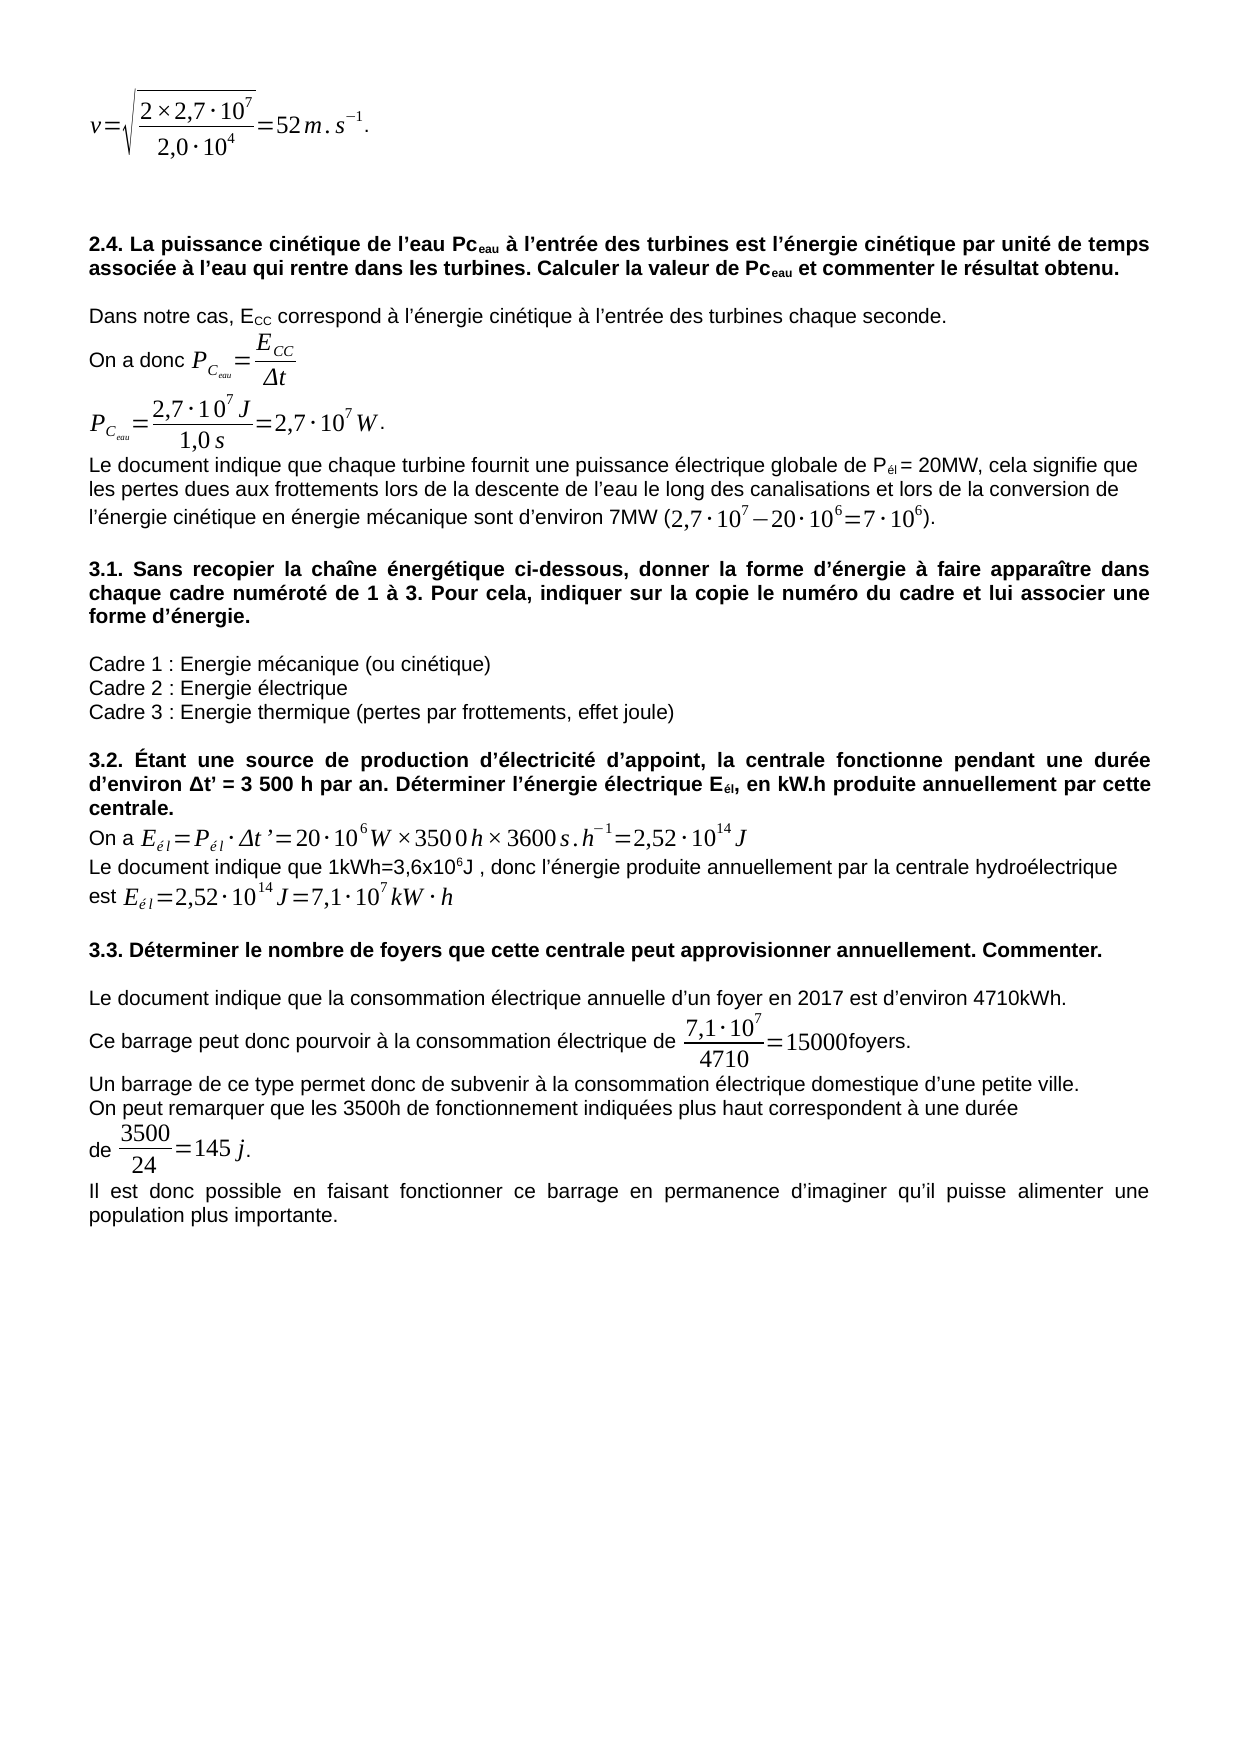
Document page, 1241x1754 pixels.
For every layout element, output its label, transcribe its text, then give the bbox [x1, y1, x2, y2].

text Le document indique que 1kWh=3,6x106J , donc l’énergie produite annuellement par la centrale hydroélectrique est [88, 855, 1152, 914]
text . [88, 88, 1152, 160]
text Dans notre cas, ECC correspond à l’énergie cinétique à l’entrée des turbines chaque seconde. [88, 304, 1152, 328]
text Cadre 1 : Energie mécanique (ou cinétique) [88, 652, 1152, 676]
text On a [88, 820, 1152, 855]
text Ce barrage peut donc pourvoir à la consommation électrique de foyers. [88, 1009, 1152, 1072]
text On peut remarquer que les 3500h de fonctionnement indiquées plus haut correspondent à une durée de . [88, 1096, 1152, 1179]
text 3.2. Étant une source de production d’électricité d’appoint, la centrale fonctionne pendant une durée d’environ Δt’ = 3 500 h par an. Déterminer l’énergie électrique Eél, en kW.h produite annuellement par cette centrale. [88, 748, 1152, 820]
text Cadre 2 : Energie électrique [88, 676, 1152, 700]
text Cadre 3 : Energie thermique (pertes par frottements, effet joule) [88, 700, 1152, 724]
text . Le document indique que chaque turbine fournit une puissance électrique globale de Pél = 20MW, cela signifie que les pertes dues aux frottements lors de la descente de l’eau le long des canalisations et lors de la conversion de l’énergie cinétique en énergie mécanique sont d’environ 7MW (). [88, 391, 1152, 532]
text 3.1. Sans recopier la chaîne énergétique ci-dessous, donner la forme d’énergie à faire apparaître dans chaque cadre numéroté de 1 à 3. Pour cela, indiquer sur la copie le numéro du cadre et lui associer une forme d’énergie. [88, 556, 1152, 628]
text 2.4. La puissance cinétique de l’eau Pceau à l’entrée des turbines est l’énergie cinétique par unité de temps associée à l’eau qui rentre dans les turbines. Calculer la valeur de Pceau et commenter le résultat obtenu. [88, 232, 1152, 280]
text Le document indique que la consommation électrique annuelle d’un foyer en 2017 est d’environ 4710kWh. [88, 986, 1152, 1009]
text Un barrage de ce type permet donc de subvenir à la consommation électrique domestique d’une petite ville. [88, 1072, 1152, 1096]
text Il est donc possible en faisant fonctionner ce barrage en permanence d’imaginer qu’il puisse alimenter une population plus importante. [88, 1179, 1152, 1227]
text 3.3. Déterminer le nombre de foyers que cette centrale peut approvisionner annuellement. Commenter. [88, 938, 1152, 962]
text On a donc [88, 328, 1152, 391]
